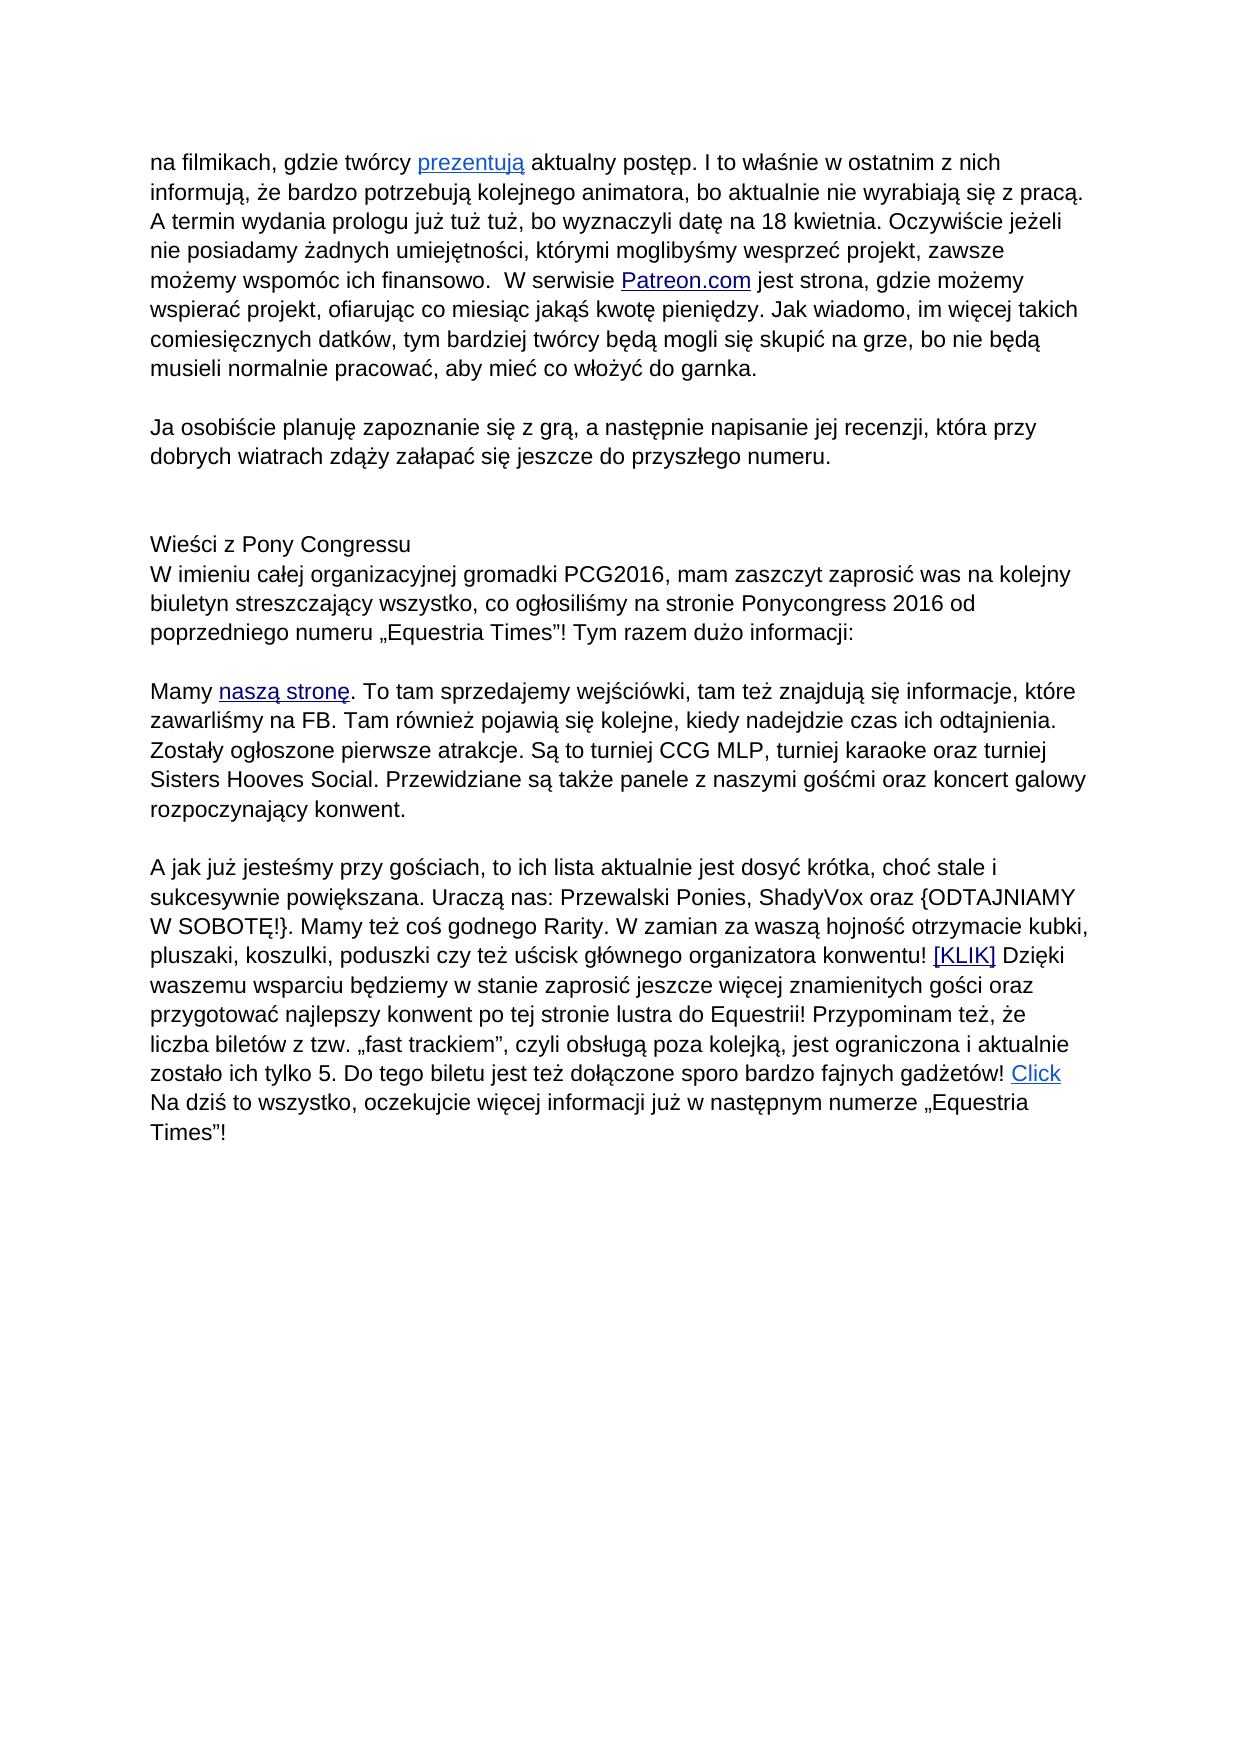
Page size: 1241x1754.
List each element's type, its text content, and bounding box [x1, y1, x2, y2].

text Ja osobiście planuję zapoznanie się z grą, a następnie napisanie jej recenzji, która przy dobrych wiatrach zdąży załapać się jeszcze do przyszłego numeru. [150, 414, 1090, 469]
text A jak już jesteśmy przy gościach, to ich lista aktualnie jest dosyć krótka, choć stale i sukcesywnie powiększana. Uraczą nas: Przewalski Ponies, ShadyVox oraz {ODTAJNIAMY W SOBOTĘ!}. Mamy też coś godnego Rarity. W zamian za waszą hojność otrzymacie kubki, pluszaki, koszulki, poduszki czy też uścisk głównego organizatora konwentu! [KLIK] Dzięki waszemu wsparciu będziemy w stanie zaprosić jeszcze więcej znamienitych gości oraz przygotować najlepszy konwent po tej stronie lustra do Equestrii! Przypominam też, że liczba biletów z tzw. „fast trackiem”, czyli obsługą poza kolejką, jest ograniczona i aktualnie zostało ich tylko 5. Do tego biletu jest też dołączone sporo bardzo fajnych gadżetów! Click Na dziś to wszystko, oczekujcie więcej informacji już w następnym numerze „Equestria Times”! [150, 855, 1090, 1145]
text Mamy naszą stronę. To tam sprzedajemy wejściówki, tam też znajdują się informacje, które zawarliśmy na FB. Tam również pojawią się kolejne, kiedy nadejdzie czas ich odtajnienia. Zostały ogłoszone pierwsze atrakcje. Są to turniej CCG MLP, turniej karaoke oraz turniej Sisters Hooves Social. Przewidziane są także panele z naszymi gośćmi oraz koncert galowy rozpoczynający konwent. [150, 679, 1090, 822]
text Wieści z Pony Congressu [150, 532, 1090, 557]
text na filmikach, gdzie twórcy prezentują aktualny postęp. I to właśnie w ostatnim z nich informują, że bardzo potrzebują kolejnego animatora, bo aktualnie nie wyrabiają się z pracą. A termin wydania prologu już tuż tuż, bo wyznaczyli datę na 18 kwietnia. Oczywiście jeżeli nie posiadamy żadnych umiejętności, którymi moglibyśmy wesprzeć projekt, zawsze możemy wspomóc ich finansowo. W serwisie Patreon.com jest strona, gdzie możemy wspierać projekt, ofiarując co miesiąc jakąś kwotę pieniędzy. Jak wiadomo, im więcej takich comiesięcznych datków, tym bardziej twórcy będą mogli się skupić na grze, bo nie będą musieli normalnie pracować, aby mieć co włożyć do garnka. [150, 150, 1090, 381]
text W imieniu całej organizacyjnej gromadki PCG2016, mam zaszczyt zaprosić was na kolejny biuletyn streszczający wszystko, co ogłosiliśmy na stronie Ponycongress 2016 od poprzedniego numeru „Equestria Times”! Tym razem dużo informacji: [150, 561, 1090, 646]
